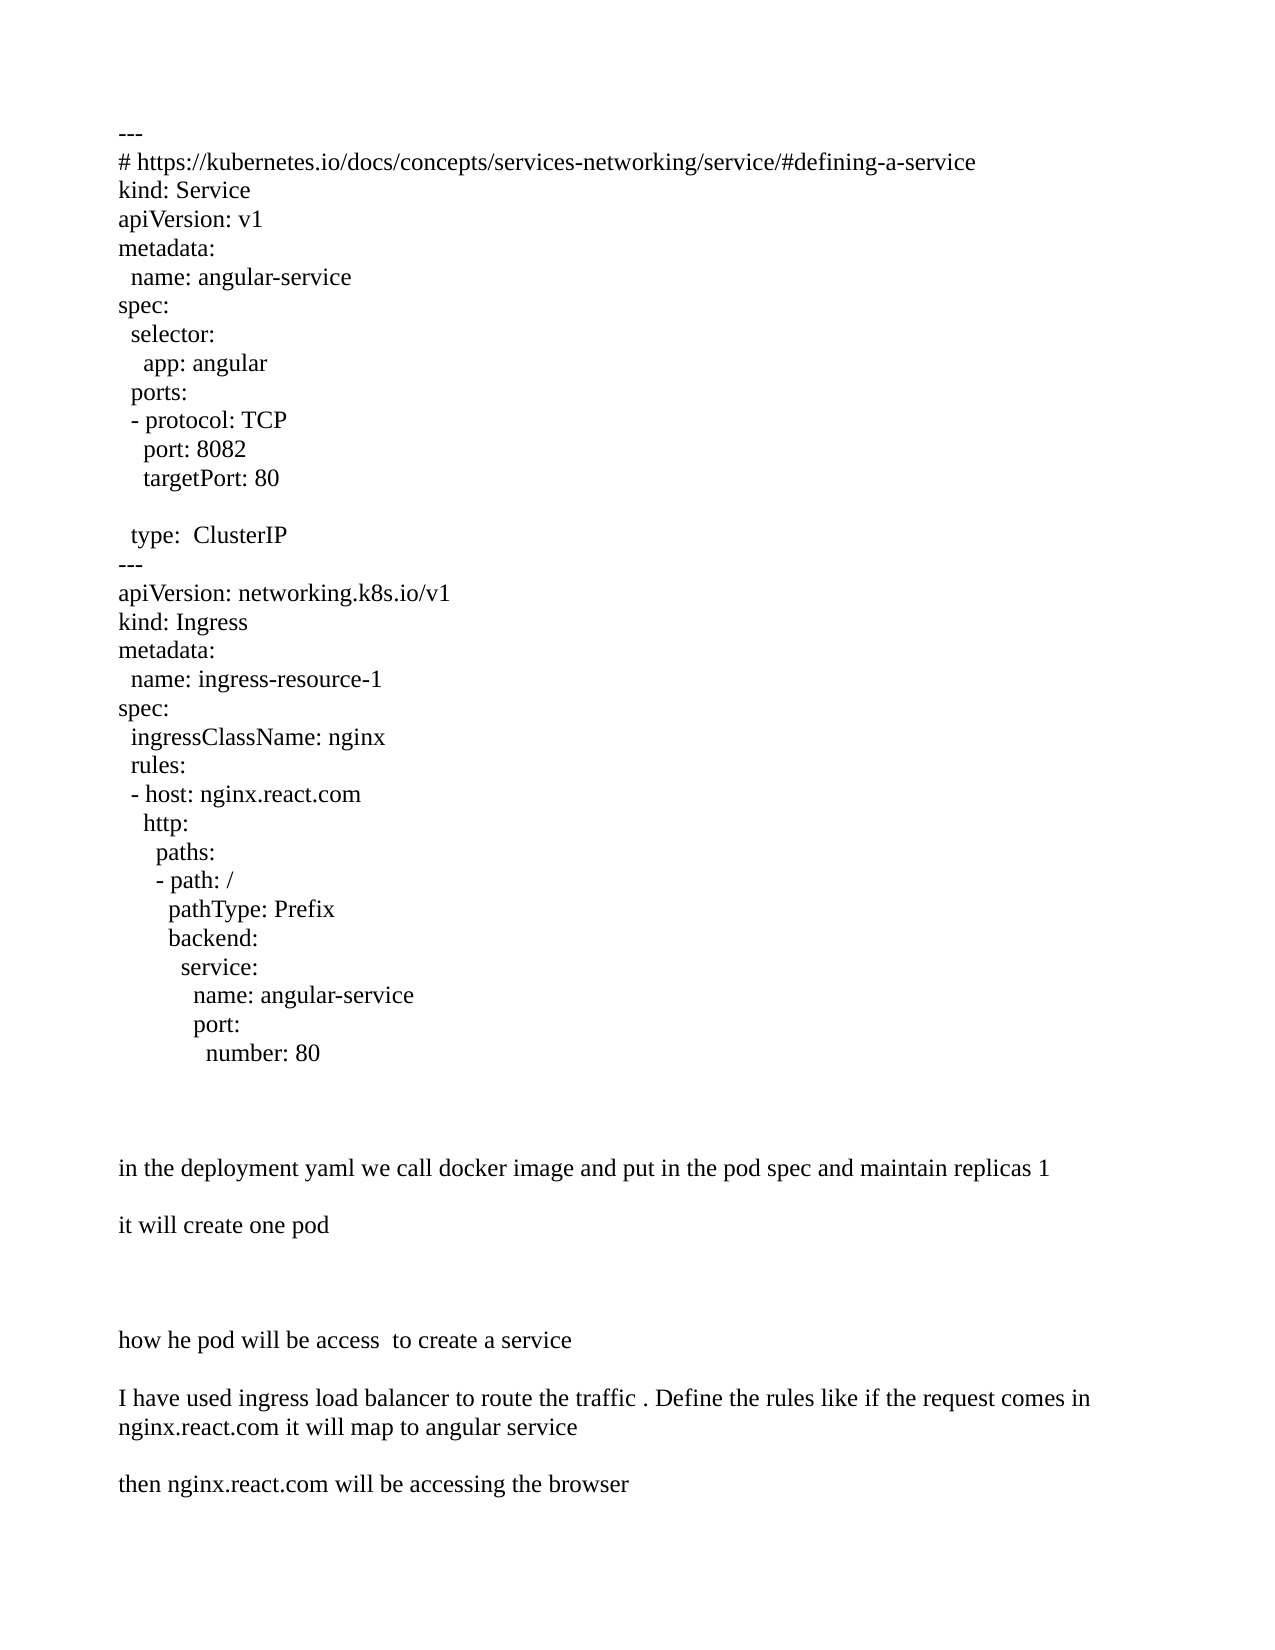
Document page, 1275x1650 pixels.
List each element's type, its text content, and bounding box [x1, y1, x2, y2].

text - path: / [118, 866, 1157, 894]
text apiVersion: v1 [118, 204, 1157, 233]
text name: ingress-resource-1 [118, 664, 1157, 693]
text # https://kubernetes.io/docs/concepts/services-networking/service/#defining-a-service [118, 147, 1157, 176]
text then nginx.react.com will be accessing the browser [118, 1469, 1157, 1498]
text http: [118, 808, 1157, 837]
text in the deployment yaml we call docker image and put in the pod spec and maintain replicas 1 [118, 1153, 1157, 1182]
text targetPort: 80 [118, 463, 1157, 492]
text service: [118, 952, 1157, 981]
text pathType: Prefix [118, 894, 1157, 923]
text - host: nginx.react.com [118, 779, 1157, 808]
text kind: Ingress [118, 607, 1157, 636]
text number: 80 [118, 1038, 1157, 1067]
text type: ClusterIP [118, 521, 1157, 549]
text metadata: [118, 636, 1157, 664]
text --- [118, 118, 1157, 147]
text name: angular-service [118, 981, 1157, 1009]
text paths: [118, 837, 1157, 866]
text --- [118, 549, 1157, 578]
text apiVersion: networking.k8s.io/v1 [118, 578, 1157, 607]
text metadata: [118, 233, 1157, 262]
text app: angular [118, 348, 1157, 377]
text port: 8082 [118, 434, 1157, 463]
text spec: [118, 291, 1157, 319]
text it will create one pod [118, 1211, 1157, 1239]
text backend: [118, 923, 1157, 952]
text name: angular-service [118, 262, 1157, 291]
text port: [118, 1009, 1157, 1038]
text - protocol: TCP [118, 406, 1157, 434]
text spec: [118, 693, 1157, 722]
text ports: [118, 377, 1157, 406]
text ingressClassName: nginx [118, 722, 1157, 751]
text kind: Service [118, 176, 1157, 204]
text how he pod will be access to create a service [118, 1326, 1157, 1354]
text selector: [118, 319, 1157, 348]
text rules: [118, 751, 1157, 779]
text I have used ingress load balancer to route the traffic . Define the rules like if the request comes in nginx.react.com it will map to angular service [118, 1383, 1157, 1441]
